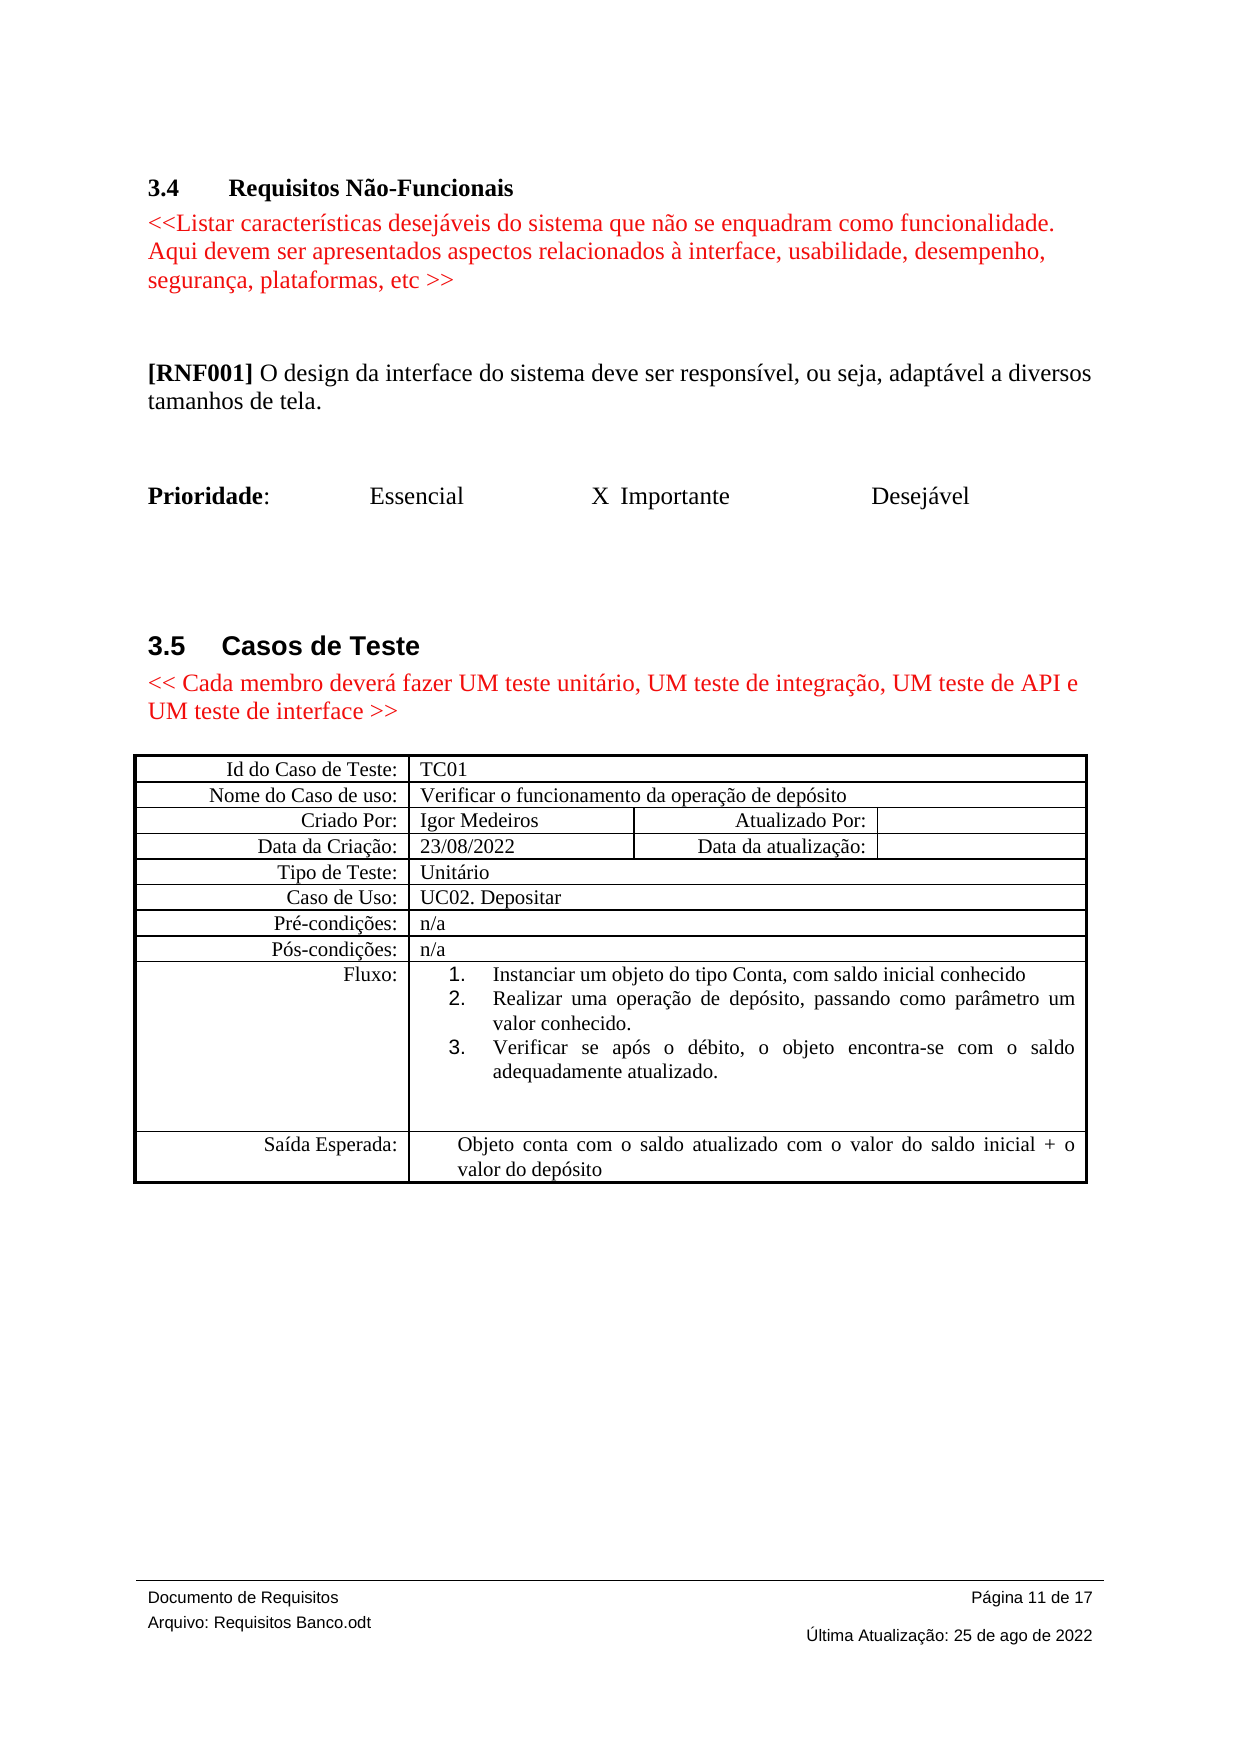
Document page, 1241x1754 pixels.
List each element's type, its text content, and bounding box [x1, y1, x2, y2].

table_cell Verificar o funcionamento da operação de depósito [410, 783, 1085, 807]
table_header Essencial [369, 456, 576, 535]
table_header X [576, 456, 620, 535]
table_header TC01 [410, 757, 1085, 781]
table_cell Tipo de Teste: [137, 860, 408, 884]
table_cell [878, 834, 1085, 858]
text [RNF001] O design da interface do sistema deve ser responsível, ou seja, adaptável a diversos tamanhos de tela. [148, 358, 1092, 415]
table_cell Criado Por: [137, 808, 408, 832]
table_cell n/a [410, 937, 1085, 961]
table_header Desejável [871, 456, 1015, 535]
table_header [827, 456, 871, 535]
subtitle Requisitos Não-Funcionais [148, 173, 1092, 201]
table_cell Pré-condições: [137, 911, 408, 935]
text <<Listar características desejáveis do sistema que não se enquadram como funcionalidade. Aqui devem ser apresentados aspectos relacionados à interface, usabilidade, desempenho, segurança, plataformas, etc >> [148, 208, 1092, 294]
table_cell Objeto conta com o saldo atualizado com o valor do saldo inicial + o valor do depósito [410, 1132, 1085, 1181]
table_header Prioridade: [136, 456, 325, 535]
table_cell Instanciar um objeto do tipo Conta, com saldo inicial conhecido Realizar uma operação de depósito, passando como parâmetro um valor conhecido. Verificar se após o débito, o objeto encontra-se com o saldo adequadamente atualizado. [410, 962, 1085, 1131]
table_cell Igor Medeiros [410, 808, 633, 832]
table_cell Unitário [410, 860, 1085, 884]
table_cell Caso de Uso: [137, 885, 408, 909]
text << Cada membro deverá fazer UM teste unitário, UM teste de integração, UM teste de API e UM teste de interface >> [148, 668, 1092, 725]
subtitle Casos de Teste [148, 630, 1092, 661]
table_cell n/a [410, 911, 1085, 935]
table_header Importante [620, 456, 827, 535]
table_cell Pós-condições: [137, 937, 408, 961]
table_cell [878, 808, 1085, 832]
table_cell Data da Criação: [137, 834, 408, 858]
table_cell UC02. Depositar [410, 885, 1085, 909]
table_cell 23/08/2022 [410, 834, 633, 858]
table_cell Saída Esperada: [137, 1132, 408, 1181]
table_header [325, 456, 369, 535]
table_cell Atualizado Por: [635, 808, 877, 832]
table_cell Nome do Caso de uso: [137, 783, 408, 807]
table_cell Fluxo: [137, 962, 408, 1131]
table_cell Data da atualização: [635, 834, 877, 858]
table_header Id do Caso de Teste: [137, 757, 408, 781]
